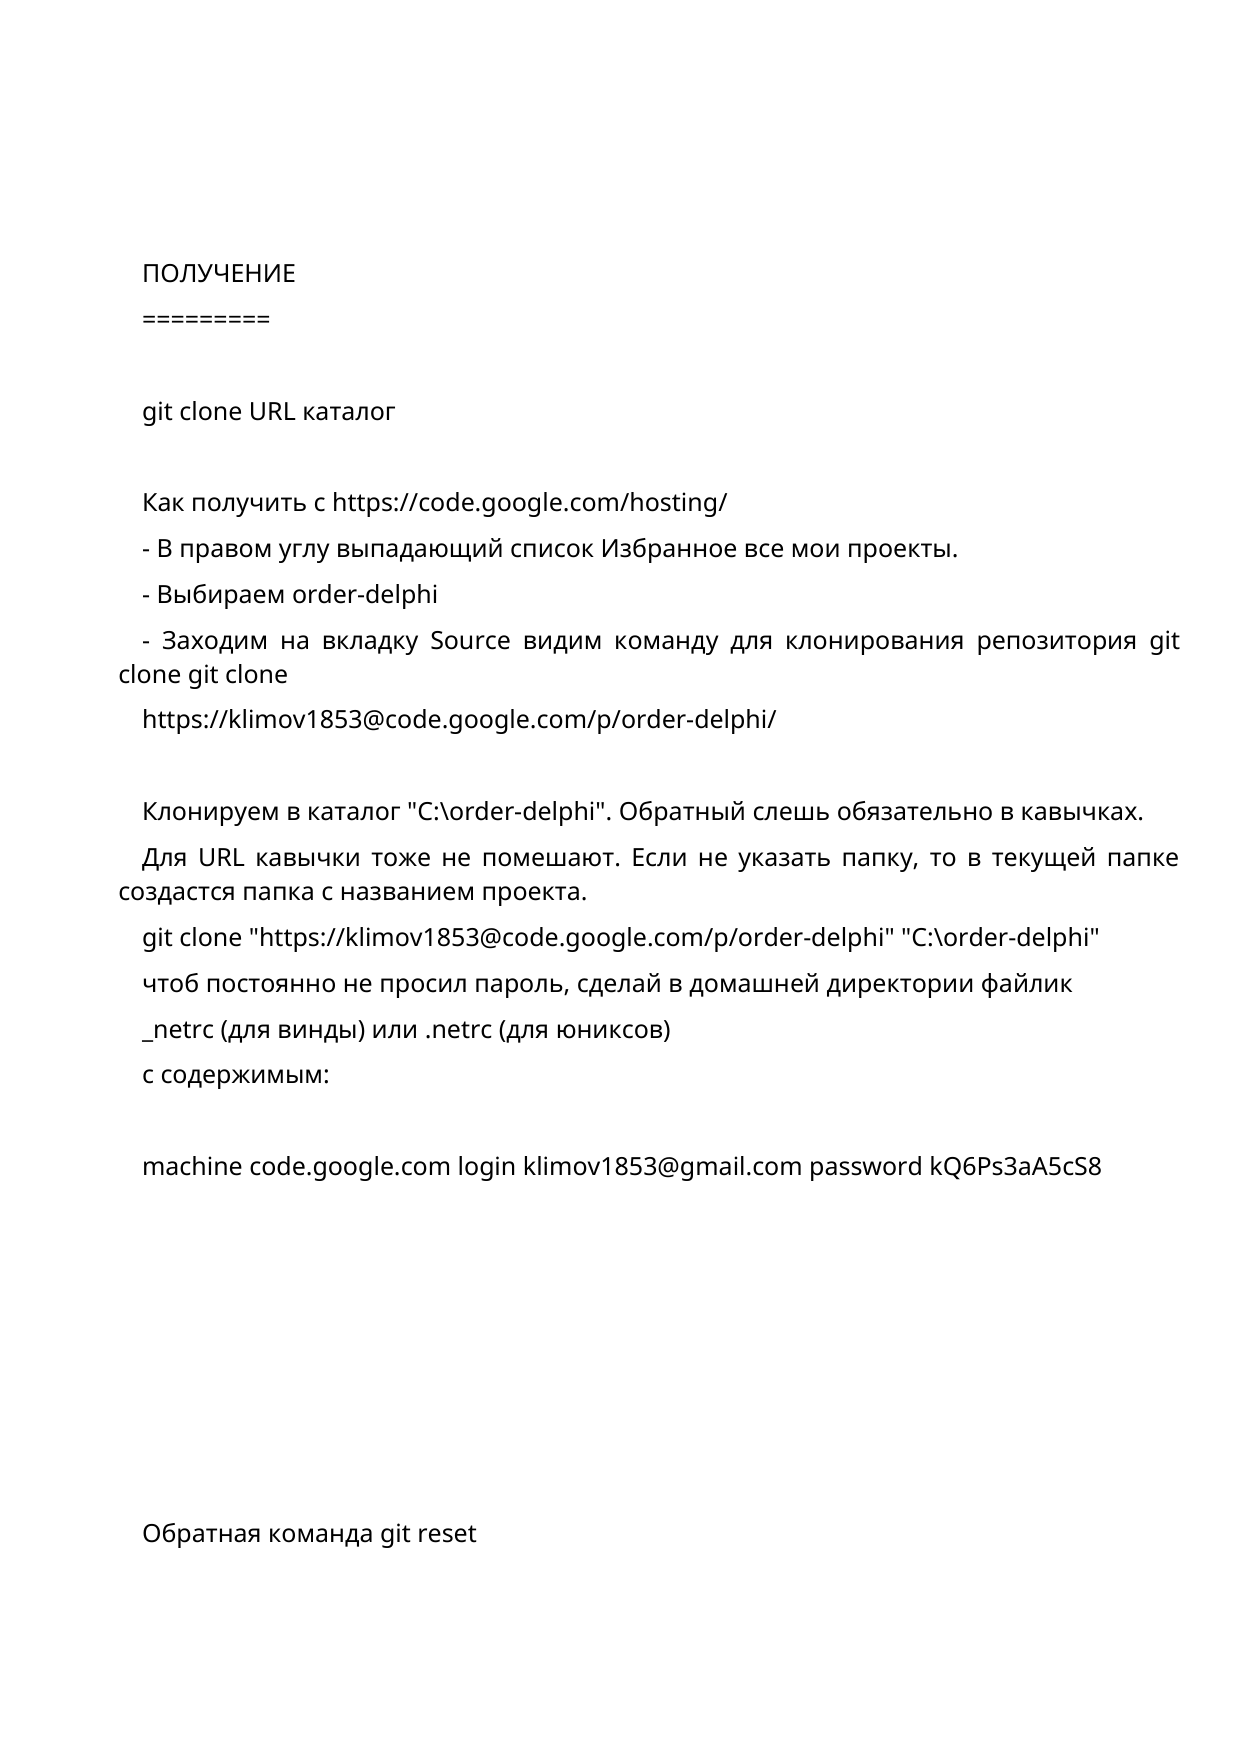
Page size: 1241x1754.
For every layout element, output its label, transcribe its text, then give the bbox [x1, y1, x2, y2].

text machine code.google.com login klimov1853@gmail.com password kQ6Ps3aA5cS8 [118, 1149, 1181, 1183]
text ========= [118, 301, 1181, 336]
text Клонируем в каталог "C:\order-delphi". Обратный слешь обязательно в кавычках. [118, 794, 1181, 828]
text Как получить с https://code.google.com/hosting/ [118, 485, 1181, 519]
text ПОЛУЧЕНИЕ [118, 256, 1181, 290]
text Для URL кавычки тоже не помешают. Если не указать папку, то в текущей папке создастся папка с названием проекта. [118, 840, 1181, 908]
text с содержимым: [118, 1057, 1181, 1091]
text git clone URL каталог [118, 393, 1181, 427]
text - Выбираем order-delphi [118, 576, 1181, 611]
text https://klimov1853@code.google.com/p/order-delphi/ [118, 702, 1181, 736]
text - Заходим на вкладку Source видим команду для клонирования репозитория git clone git clone [118, 622, 1181, 690]
text чтоб постоянно не просил пароль, сделай в домашней директории файлик [118, 965, 1181, 999]
text Обратная команда git reset [118, 1515, 1181, 1549]
text - В правом углу выпадающий список Избранное все мои проекты. [118, 531, 1181, 565]
text _netrc (для винды) или .netrc (для юниксов) [118, 1011, 1181, 1045]
text git clone "https://klimov1853@code.google.com/p/order-delphi" "C:\order-delphi" [118, 919, 1181, 954]
